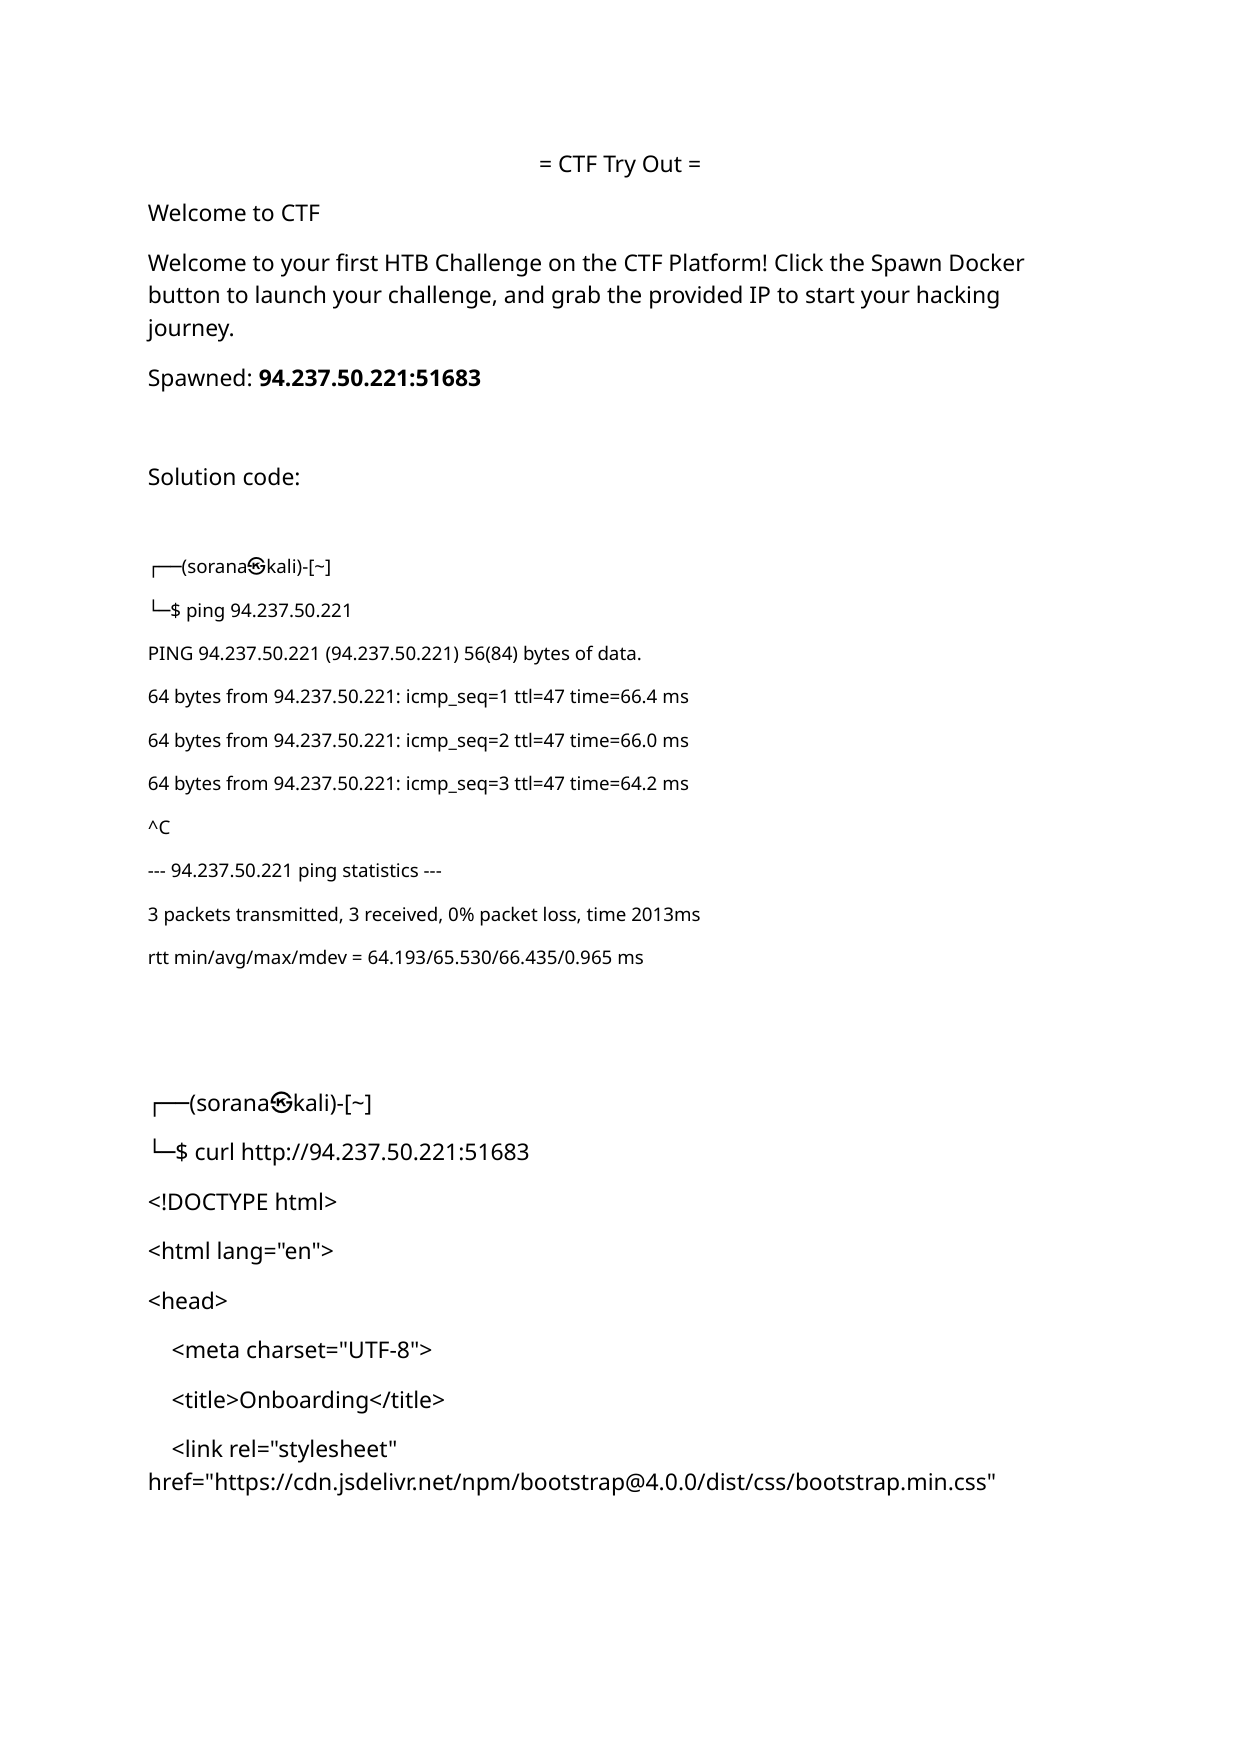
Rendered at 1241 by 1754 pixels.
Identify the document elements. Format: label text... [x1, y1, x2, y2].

text ┌──(sorana㉿kali)-[~] [148, 553, 1093, 579]
text 64 bytes from 94.237.50.221: icmp_seq=1 ttl=47 time=66.4 ms [148, 684, 1093, 709]
text Welcome to CTF [148, 197, 1093, 228]
text --- 94.237.50.221 ping statistics --- [148, 858, 1093, 883]
text └─$ curl http://94.237.50.221:51683 [148, 1136, 1093, 1168]
text Solution code: [148, 461, 1093, 492]
text PING 94.237.50.221 (94.237.50.221) 56(84) bytes of data. [148, 640, 1093, 666]
text 3 packets transmitted, 3 received, 0% packet loss, time 2013ms [148, 901, 1093, 927]
text 64 bytes from 94.237.50.221: icmp_seq=3 ttl=47 time=64.2 ms [148, 771, 1093, 796]
text ┌──(sorana㉿kali)-[~] [148, 1087, 1093, 1118]
text <html lang="en"> [148, 1235, 1093, 1267]
text <title>Onboarding</title> [148, 1384, 1093, 1415]
text <!DOCTYPE html> [148, 1186, 1093, 1217]
text 64 bytes from 94.237.50.221: icmp_seq=2 ttl=47 time=66.0 ms [148, 727, 1093, 753]
text <link rel="stylesheet" href="https://cdn.jsdelivr.net/npm/bootstrap@4.0.0/dist/css/bootstrap.min.css" [148, 1433, 1093, 1497]
text ^C [148, 814, 1093, 840]
text └─$ ping 94.237.50.221 [148, 597, 1093, 622]
text = CTF Try Out = [148, 148, 1093, 179]
text rtt min/avg/max/mdev = 64.193/65.530/66.435/0.965 ms [148, 944, 1093, 970]
text Welcome to your first HTB Challenge on the CTF Platform! Click the Spawn Docker button to launch your challenge, and grab the provided IP to start your hacking journey. [148, 247, 1093, 343]
text <head> [148, 1285, 1093, 1316]
text <meta charset="UTF-8"> [148, 1334, 1093, 1366]
text Spawned: 94.237.50.221:51683 [148, 362, 1093, 393]
